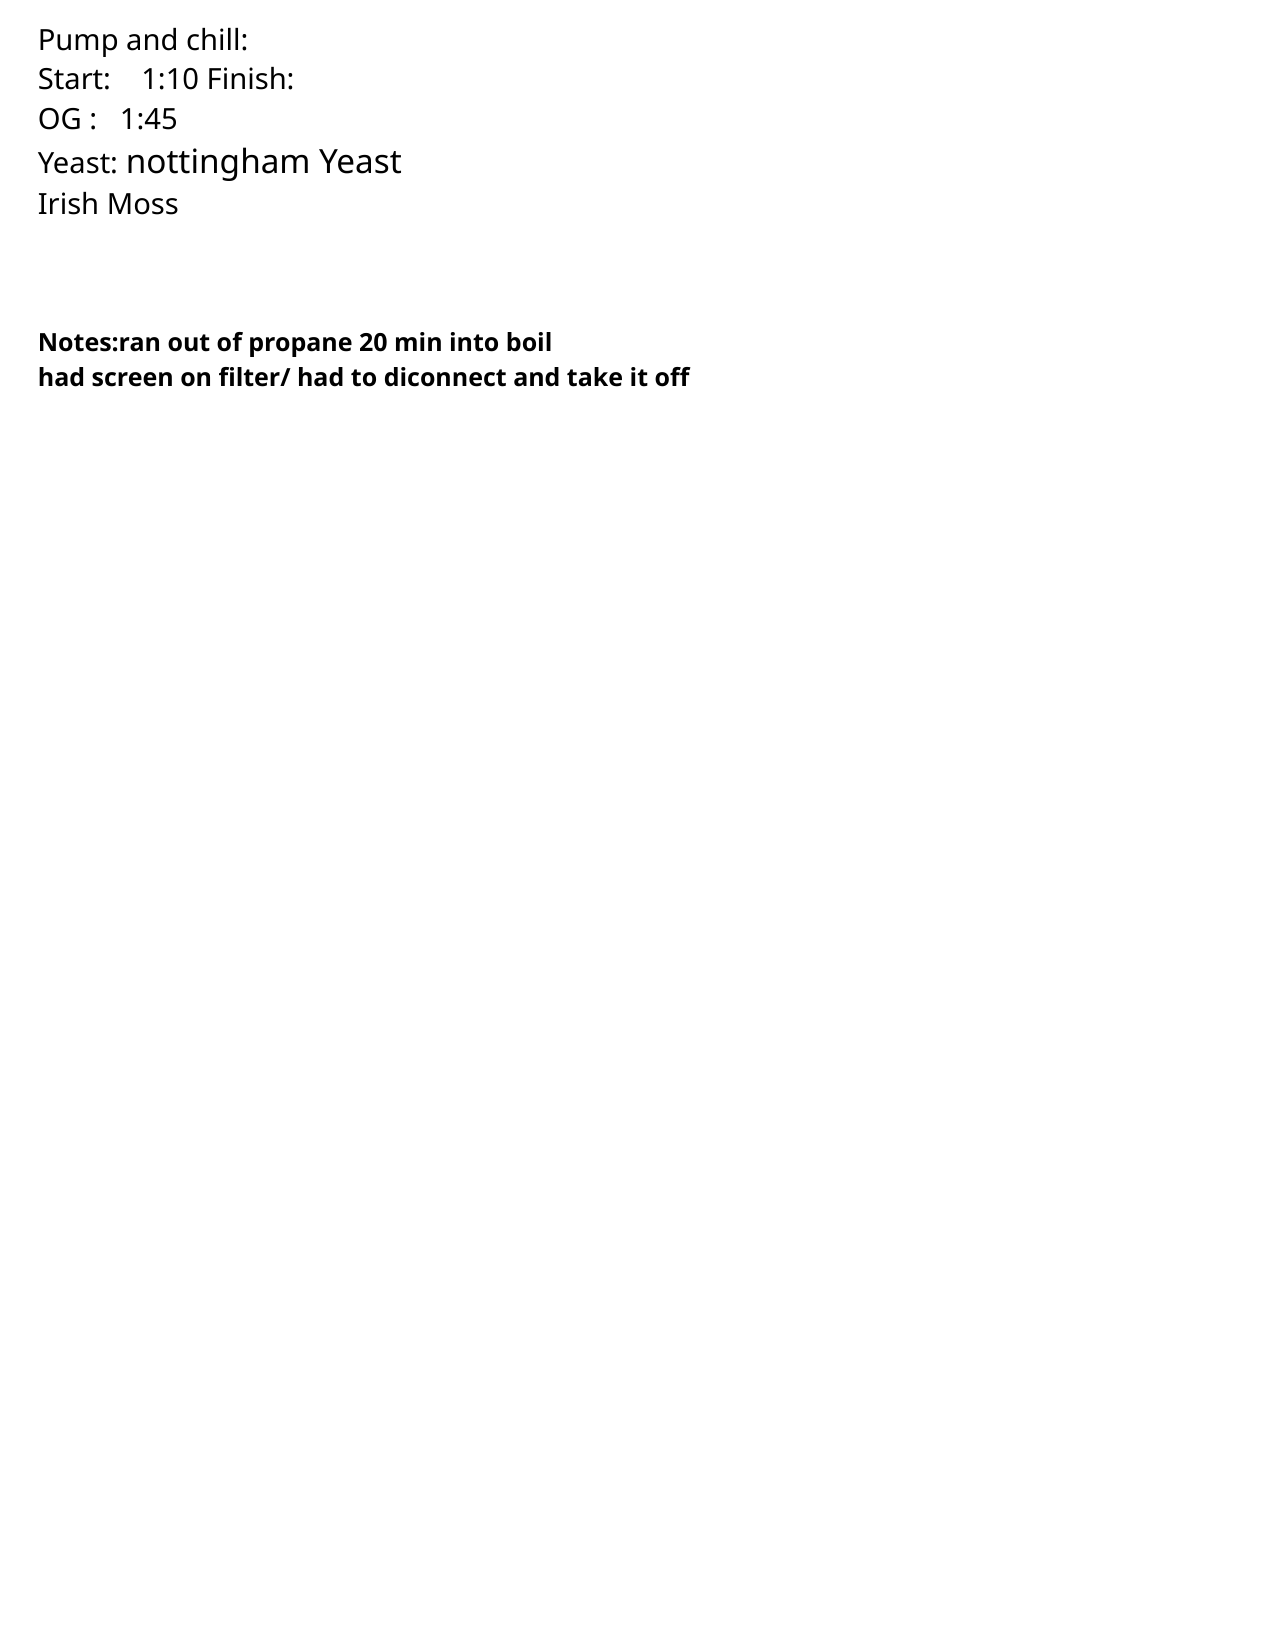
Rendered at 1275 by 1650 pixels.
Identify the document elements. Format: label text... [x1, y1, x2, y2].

text Yeast: nottingham Yeast [38, 138, 1237, 183]
text Start: 1:10 Finish: [38, 58, 1237, 98]
text Notes:ran out of propane 20 min into boil [38, 325, 1237, 359]
text Irish Moss [38, 183, 1237, 223]
text Pump and chill: [38, 19, 1237, 58]
text OG : 1:45 [38, 98, 1237, 138]
text had screen on filter/ had to diconnect and take it off [38, 359, 1237, 393]
